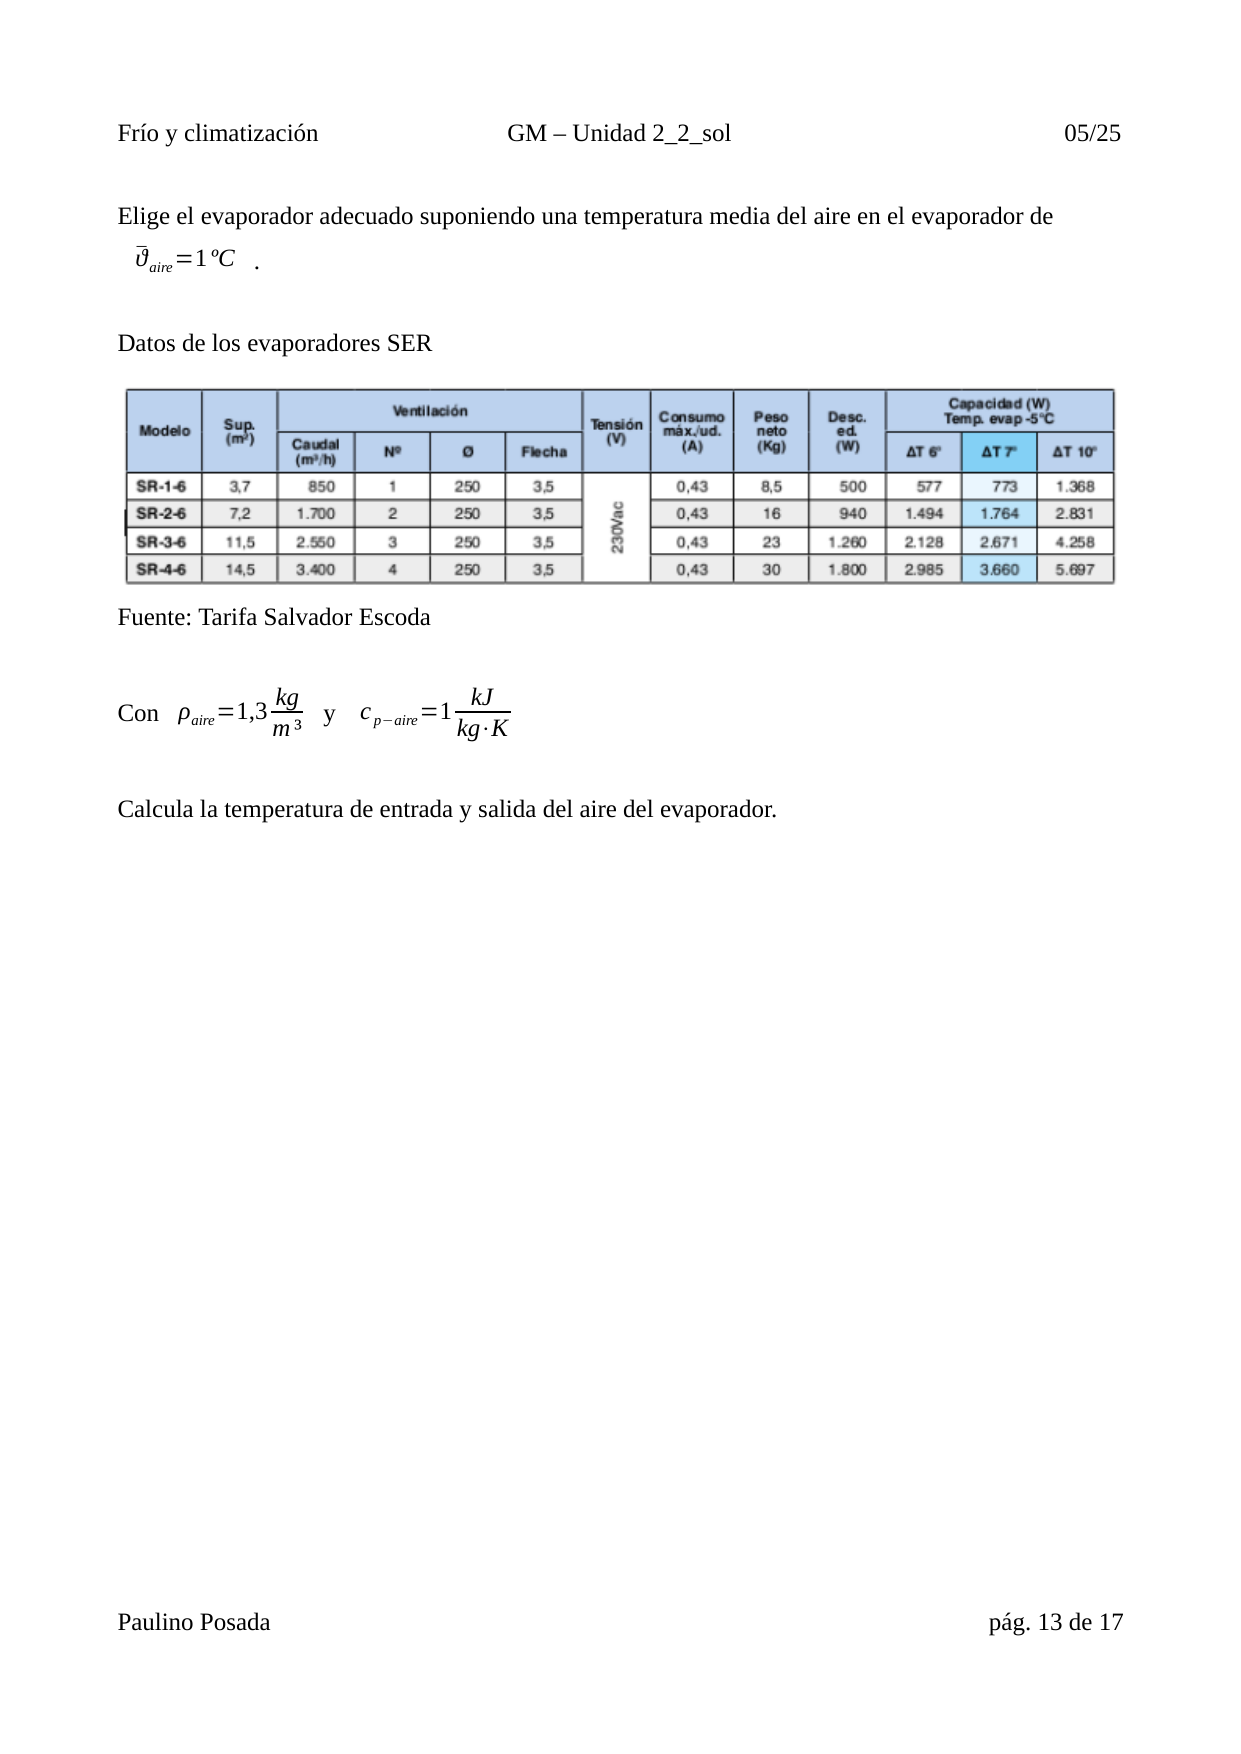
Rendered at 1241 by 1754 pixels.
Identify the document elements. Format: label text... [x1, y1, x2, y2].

picture [120, 383, 1121, 588]
text Elige el evaporador adecuado suponiendo una temperatura media del aire en el evaporador de . [117, 201, 1123, 276]
text Calcula la temperatura de entrada y salida del aire del evaporador. [117, 794, 1123, 823]
text Datos de los evaporadores SER [117, 328, 1123, 356]
text Fuente: Tarifa Salvador Escoda [117, 408, 1123, 631]
text Cony [117, 683, 1123, 742]
